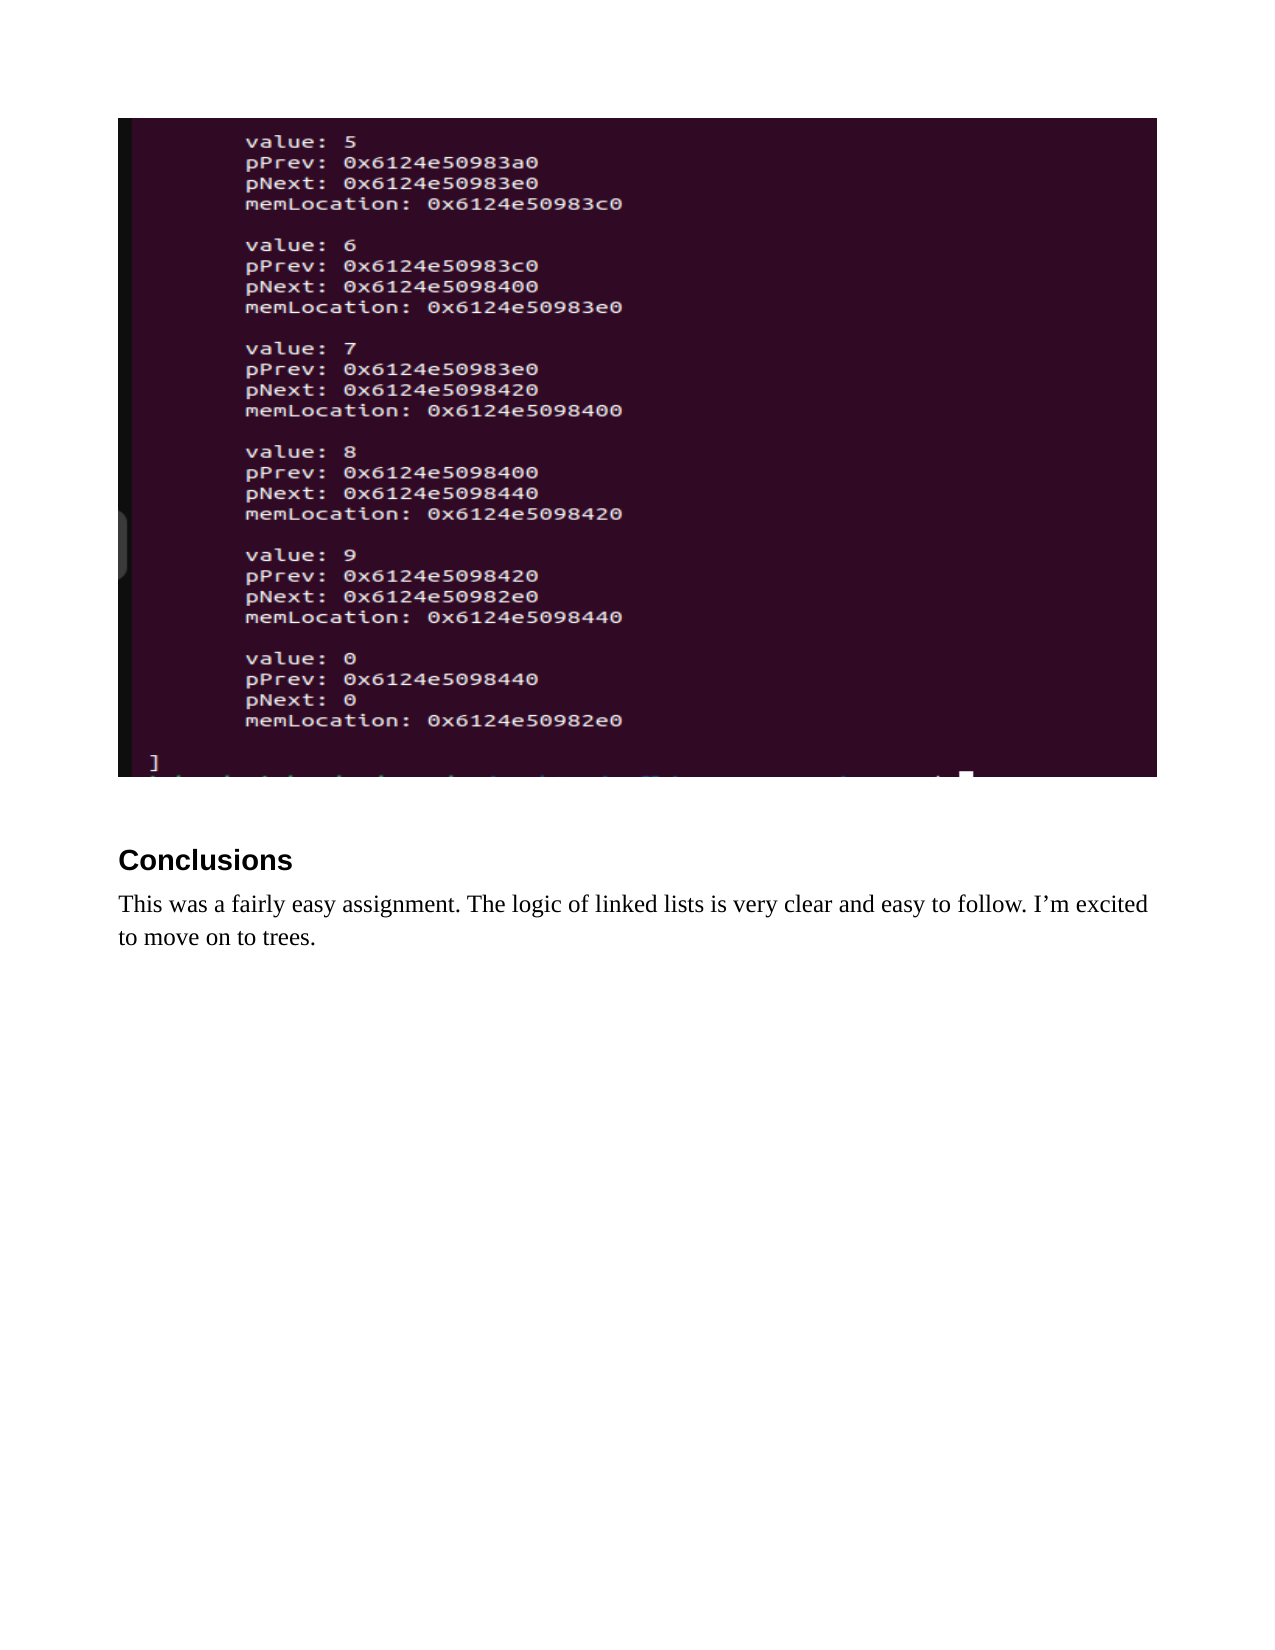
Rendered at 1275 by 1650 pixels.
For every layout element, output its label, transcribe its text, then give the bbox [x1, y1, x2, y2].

text This was a fairly easy assignment. The logic of linked lists is very clear and easy to follow. I’m excited to move on to trees. [118, 889, 1157, 951]
subtitle Conclusions [118, 843, 1157, 876]
picture [118, 118, 1157, 777]
